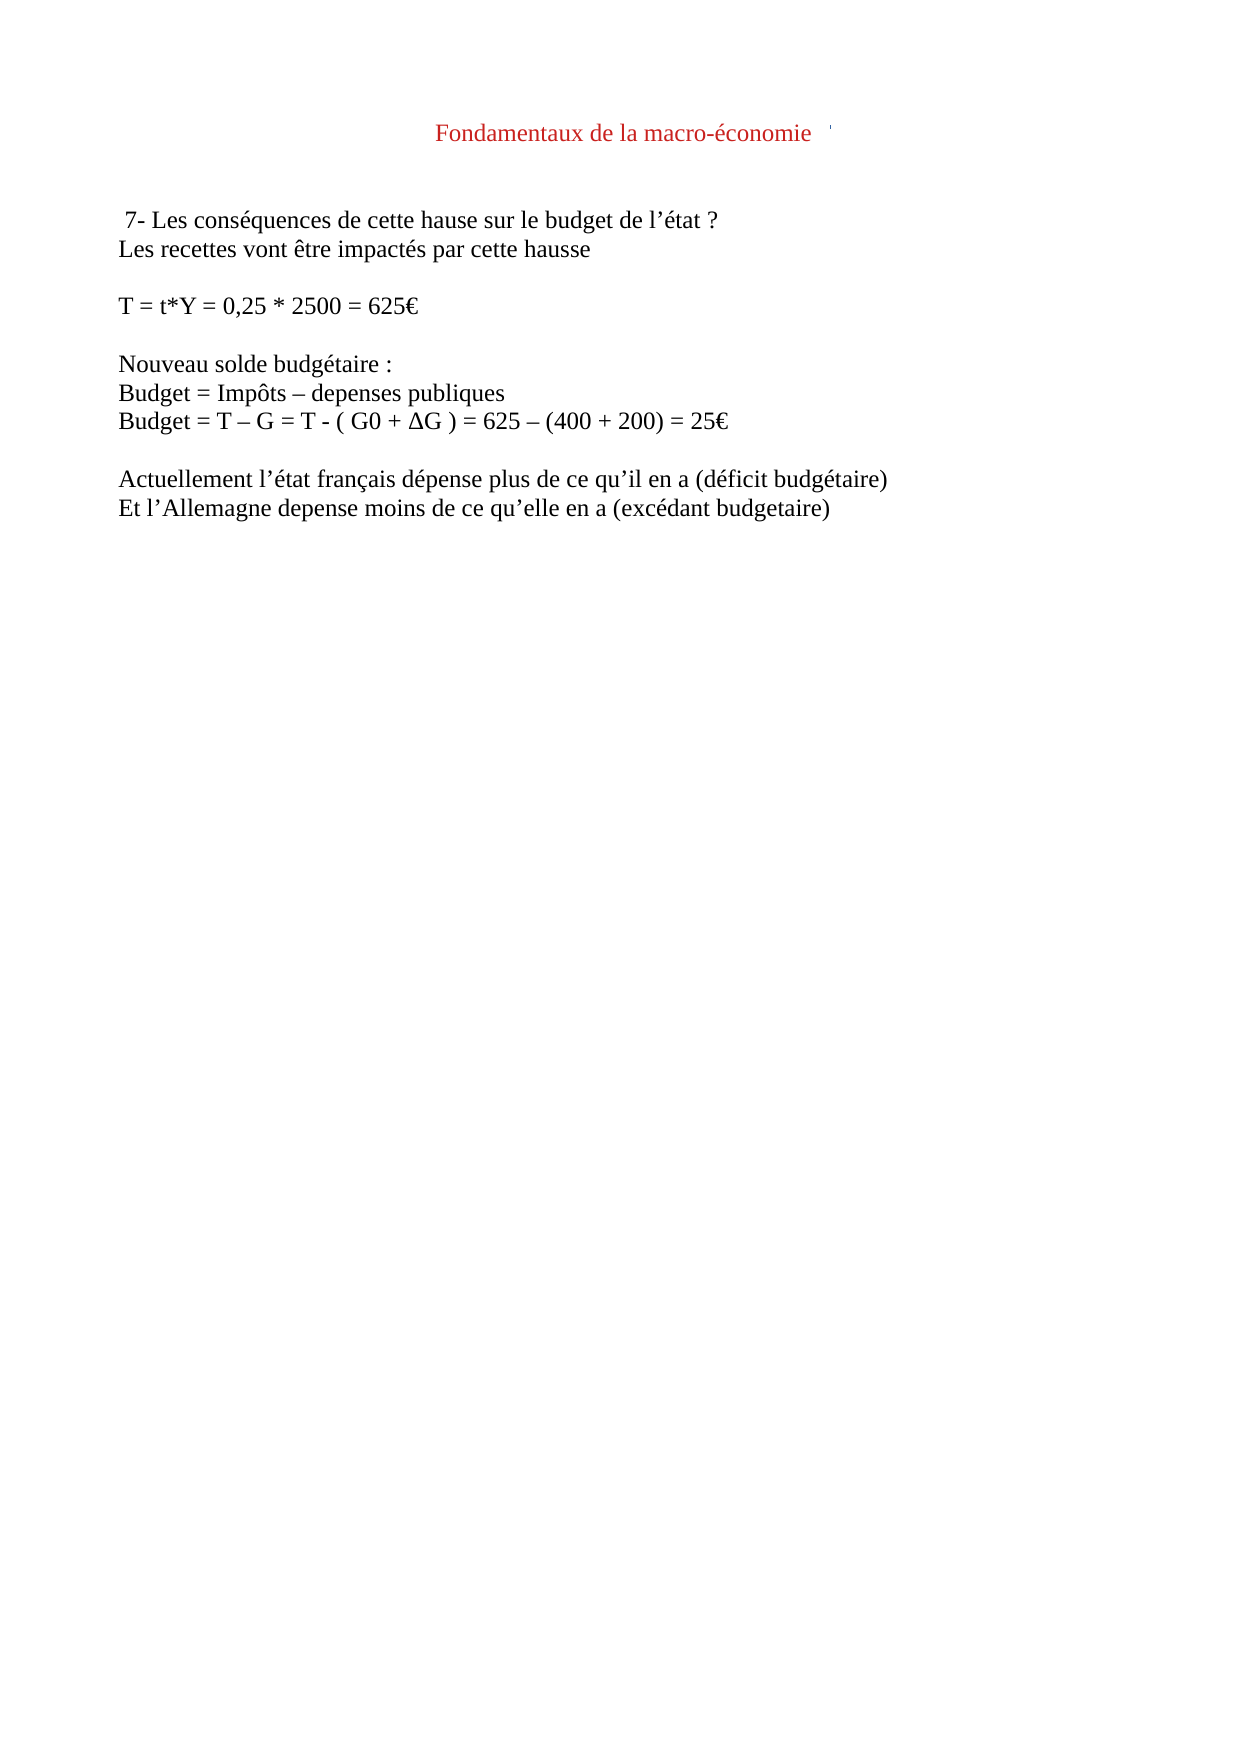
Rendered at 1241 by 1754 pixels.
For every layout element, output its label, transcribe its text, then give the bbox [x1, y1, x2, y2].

text 7- Les conséquences de cette hause sur le budget de l’état ? [118, 205, 1122, 234]
text Budget = T – G = T - ( G0 + ΔG ) = 625 – (400 + 200) = 25€ [118, 406, 1122, 435]
text Nouveau solde budgétaire : [118, 349, 1122, 378]
text T = t*Y = 0,25 * 2500 = 625€ [118, 291, 1122, 320]
text Budget = Impôts – depenses publiques [118, 378, 1122, 406]
text Actuellement l’état français dépense plus de ce qu’il en a (déficit budgétaire) [118, 464, 1122, 493]
text Les recettes vont être impactés par cette hausse [118, 234, 1122, 263]
text Et l’Allemagne depense moins de ce qu’elle en a (excédant budgetaire) [118, 493, 1122, 521]
